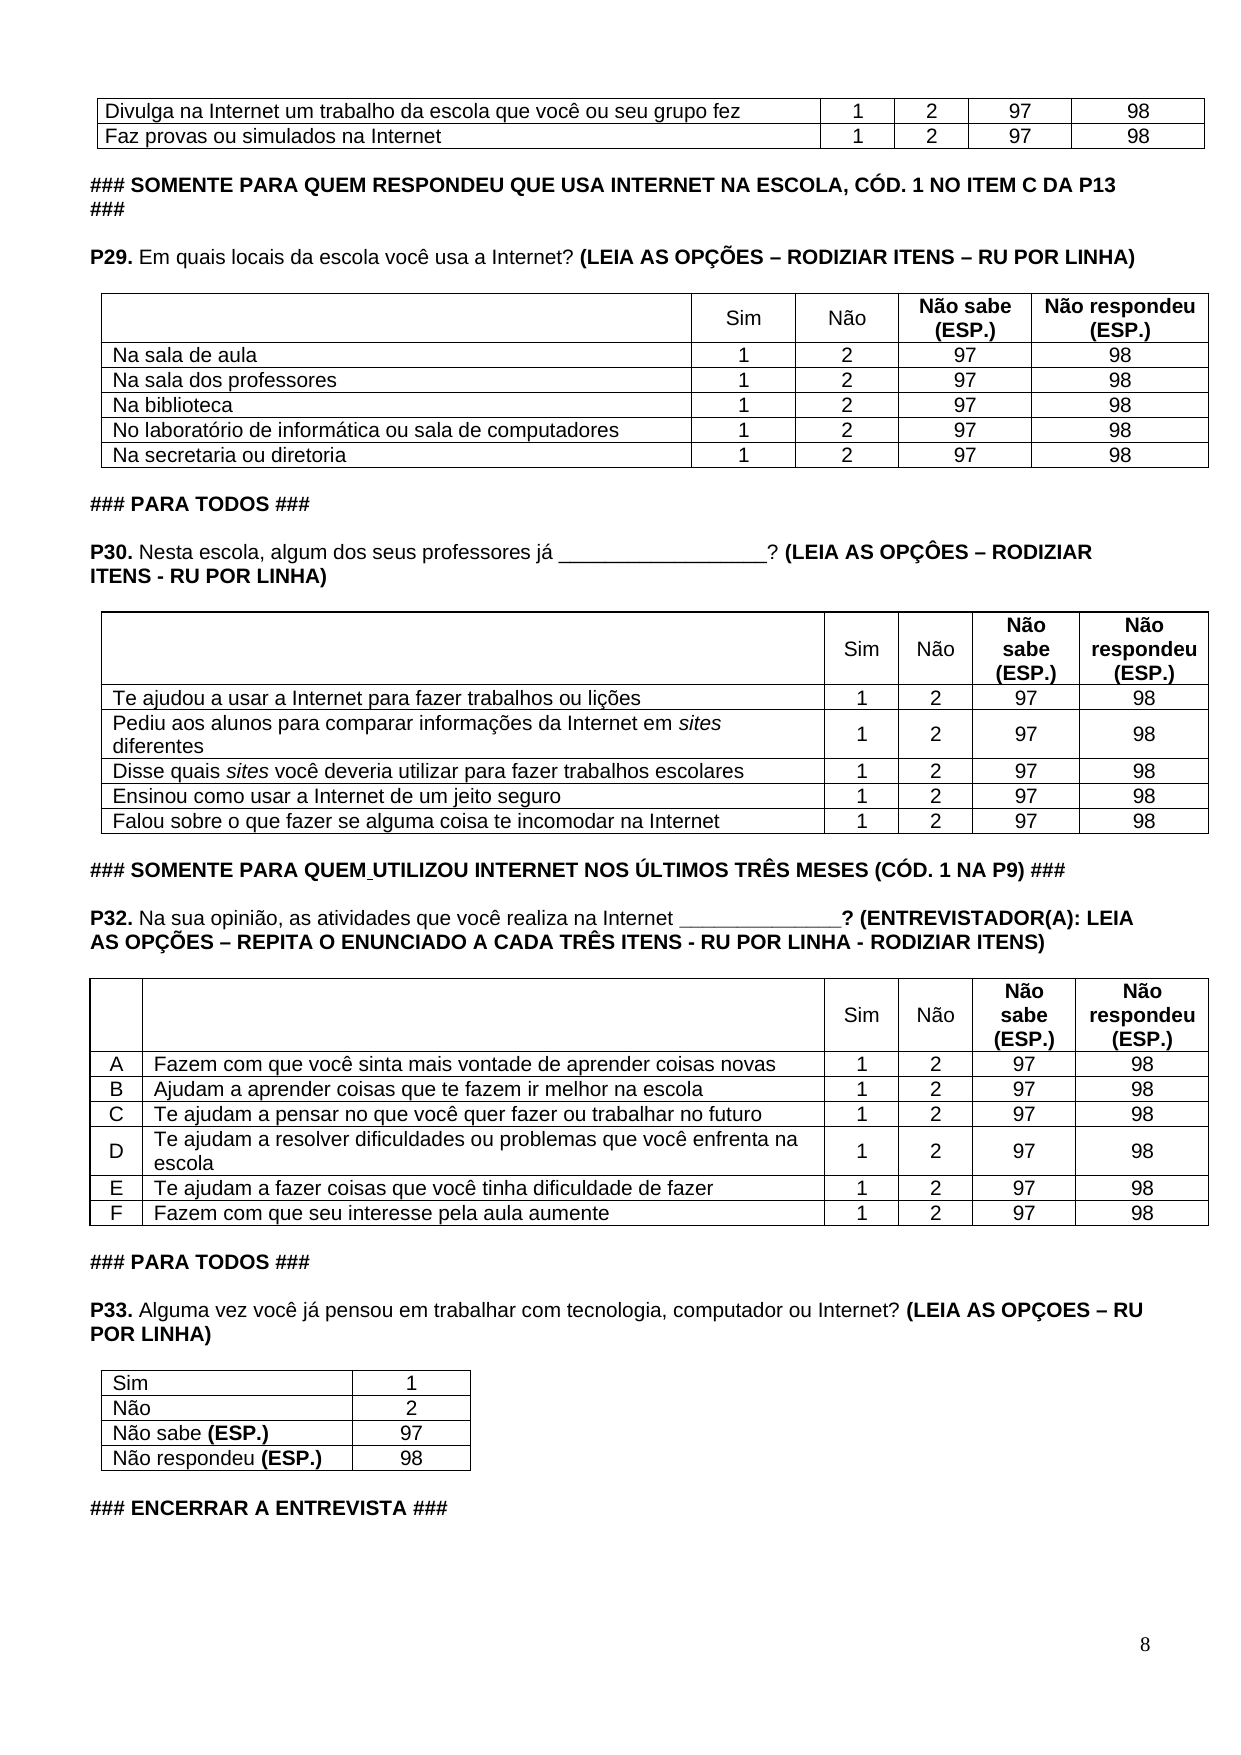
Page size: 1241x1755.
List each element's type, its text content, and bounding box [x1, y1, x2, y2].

table_cell 97 [899, 368, 1031, 392]
table_cell 1 [825, 1201, 898, 1225]
table_cell 98 [1032, 393, 1208, 417]
table_cell 98 [1072, 99, 1204, 123]
table_cell Não sabe (ESP.) [102, 1421, 352, 1445]
table_header Sim [102, 1371, 352, 1395]
table_cell 1 [825, 1102, 898, 1126]
table_cell Na biblioteca [102, 393, 691, 417]
table_cell 98 [1072, 124, 1204, 148]
table_cell Na sala dos professores [102, 368, 691, 392]
table_header Não [796, 294, 898, 342]
table_cell 1 [825, 1176, 898, 1200]
table_cell 98 [1080, 809, 1208, 833]
table_cell 97 [969, 124, 1071, 148]
table_header Não respondeu (ESP.) [1076, 979, 1208, 1051]
table_header Não [899, 613, 972, 684]
table_header Não sabe (ESP.) [973, 979, 1075, 1051]
table_cell 97 [899, 418, 1031, 442]
table_cell 2 [895, 99, 968, 123]
table_cell 2 [796, 368, 898, 392]
table_cell 1 [825, 1127, 898, 1175]
text P30. Nesta escola, algum dos seus professores já __________________? (LEIA AS OPÇÔES – RODIZIAR ITENS - RU POR LINHA) [90, 539, 1150, 587]
table_cell Na sala de aula [102, 343, 691, 367]
table_cell 1 [692, 343, 795, 367]
table_cell 97 [973, 1176, 1075, 1200]
table_cell 1 [825, 784, 898, 808]
table_cell 2 [899, 1127, 972, 1175]
table_cell D [91, 1127, 142, 1175]
table_header [102, 613, 824, 684]
table_cell Falou sobre o que fazer se alguma coisa te incomodar na Internet [102, 809, 824, 833]
table_header Não respondeu (ESP.) [1032, 294, 1208, 342]
table_cell 97 [899, 443, 1031, 467]
table_cell Ensinou como usar a Internet de um jeito seguro [102, 784, 824, 808]
table_cell Te ajudam a pensar no que você quer fazer ou trabalhar no futuro [143, 1102, 824, 1126]
table_header [102, 294, 691, 342]
table_cell 2 [895, 124, 968, 148]
table_cell E [91, 1176, 142, 1200]
table_cell B [91, 1077, 142, 1101]
table_cell 98 [1076, 1102, 1208, 1126]
table_cell 1 [825, 809, 898, 833]
table_cell 1 [692, 443, 795, 467]
table_cell Ajudam a aprender coisas que te fazem ir melhor na escola [143, 1077, 824, 1101]
table_cell 97 [973, 784, 1079, 808]
table_cell 1 [825, 685, 898, 709]
table_cell 98 [1076, 1052, 1208, 1076]
table_cell 1 [692, 368, 795, 392]
table_cell 1 [821, 124, 894, 148]
table_cell 98 [1076, 1201, 1208, 1225]
table_cell 97 [899, 393, 1031, 417]
table_cell Não respondeu (ESP.) [102, 1446, 352, 1470]
table_cell 2 [899, 1176, 972, 1200]
table_header 1 [353, 1371, 470, 1395]
table_cell 2 [899, 685, 972, 709]
table_cell 2 [796, 393, 898, 417]
table_cell 1 [825, 710, 898, 758]
table_header Não sabe (ESP.) [899, 294, 1031, 342]
table_cell A [91, 1052, 142, 1076]
table_header [91, 979, 142, 1051]
table_cell Te ajudou a usar a Internet para fazer trabalhos ou lições [102, 685, 824, 709]
table_cell 2 [353, 1396, 470, 1420]
text ### ENCERRAR A ENTREVISTA ### [90, 1495, 1150, 1520]
table_cell 1 [692, 393, 795, 417]
table_cell 98 [1080, 710, 1208, 758]
table_cell 2 [899, 1052, 972, 1076]
table_cell 98 [1032, 343, 1208, 367]
text ### PARA TODOS ### [90, 1250, 1150, 1274]
table_cell 97 [973, 1052, 1075, 1076]
table_cell 97 [973, 809, 1079, 833]
table_header Sim [825, 979, 898, 1051]
table_cell 98 [1080, 685, 1208, 709]
table_cell 2 [796, 343, 898, 367]
table_cell 98 [1080, 784, 1208, 808]
table_cell 98 [1032, 443, 1208, 467]
table_cell 2 [796, 443, 898, 467]
table_cell 98 [1032, 418, 1208, 442]
table_cell 2 [899, 759, 972, 783]
table_header Sim [825, 613, 898, 684]
table_cell Não [102, 1396, 352, 1420]
table_cell Faz provas ou simulados na Internet [98, 124, 820, 148]
table_cell Pediu aos alunos para comparar informações da Internet em sites diferentes [102, 710, 824, 758]
table_cell Divulga na Internet um trabalho da escola que você ou seu grupo fez [98, 99, 820, 123]
table_cell 1 [825, 759, 898, 783]
table_cell C [91, 1102, 142, 1126]
table_cell 1 [825, 1052, 898, 1076]
table_cell 98 [353, 1446, 470, 1470]
text P32. Na sua opinião, as atividades que você realiza na Internet ______________? (ENTREVISTADOR(A): LEIA AS OPÇÕES – REPITA O ENUNCIADO A CADA TRÊS ITENS - RU POR LINHA - RODIZIAR ITENS) [90, 906, 1150, 954]
text ### PARA TODOS ### [90, 492, 1150, 516]
text P33. Alguma vez você já pensou em trabalhar com tecnologia, computador ou Internet? (LEIA AS OPÇOES – RU POR LINHA) [90, 1298, 1150, 1346]
table_cell 98 [1076, 1176, 1208, 1200]
table_cell Fazem com que você sinta mais vontade de aprender coisas novas [143, 1052, 824, 1076]
table_header Não sabe (ESP.) [973, 613, 1079, 684]
table_cell 97 [973, 1077, 1075, 1101]
table_cell 2 [899, 784, 972, 808]
table_cell Na secretaria ou diretoria [102, 443, 691, 467]
text P29. Em quais locais da escola você usa a Internet? (LEIA AS OPÇÕES – RODIZIAR ITENS – RU POR LINHA) [90, 245, 1150, 269]
table_cell 97 [969, 99, 1071, 123]
table_cell F [91, 1201, 142, 1225]
table_cell 2 [899, 809, 972, 833]
table_cell 97 [973, 1201, 1075, 1225]
text ### SOMENTE PARA QUEM UTILIZOU INTERNET NOS ÚLTIMOS TRÊS MESES (CÓD. 1 NA P9) ### [90, 858, 1183, 882]
table_cell 97 [973, 759, 1079, 783]
table_cell 98 [1032, 368, 1208, 392]
table_cell 2 [899, 710, 972, 758]
table_cell Te ajudam a resolver dificuldades ou problemas que você enfrenta na escola [143, 1127, 824, 1175]
table_cell 2 [796, 418, 898, 442]
table_cell Te ajudam a fazer coisas que você tinha dificuldade de fazer [143, 1176, 824, 1200]
table_cell 2 [899, 1201, 972, 1225]
table_header Não [899, 979, 972, 1051]
table_cell 97 [899, 343, 1031, 367]
table_cell 1 [821, 99, 894, 123]
table_header Sim [692, 294, 795, 342]
table_header Não respondeu (ESP.) [1080, 613, 1208, 684]
table_cell 97 [973, 685, 1079, 709]
table_cell No laboratório de informática ou sala de computadores [102, 418, 691, 442]
table_cell 2 [899, 1102, 972, 1126]
table_cell 1 [825, 1077, 898, 1101]
table_cell 97 [973, 710, 1079, 758]
text ### SOMENTE PARA QUEM RESPONDEU QUE USA INTERNET NA ESCOLA, CÓD. 1 NO ITEM C DA P13 ### [90, 173, 1150, 221]
table_cell 1 [692, 418, 795, 442]
table_cell 97 [353, 1421, 470, 1445]
table_cell 98 [1080, 759, 1208, 783]
table_cell 98 [1076, 1127, 1208, 1175]
table_cell 2 [899, 1077, 972, 1101]
table_cell Fazem com que seu interesse pela aula aumente [143, 1201, 824, 1225]
table_cell 97 [973, 1127, 1075, 1175]
table_cell 98 [1076, 1077, 1208, 1101]
table_header [143, 979, 824, 1051]
table_cell 97 [973, 1102, 1075, 1126]
table_cell Disse quais sites você deveria utilizar para fazer trabalhos escolares [102, 759, 824, 783]
